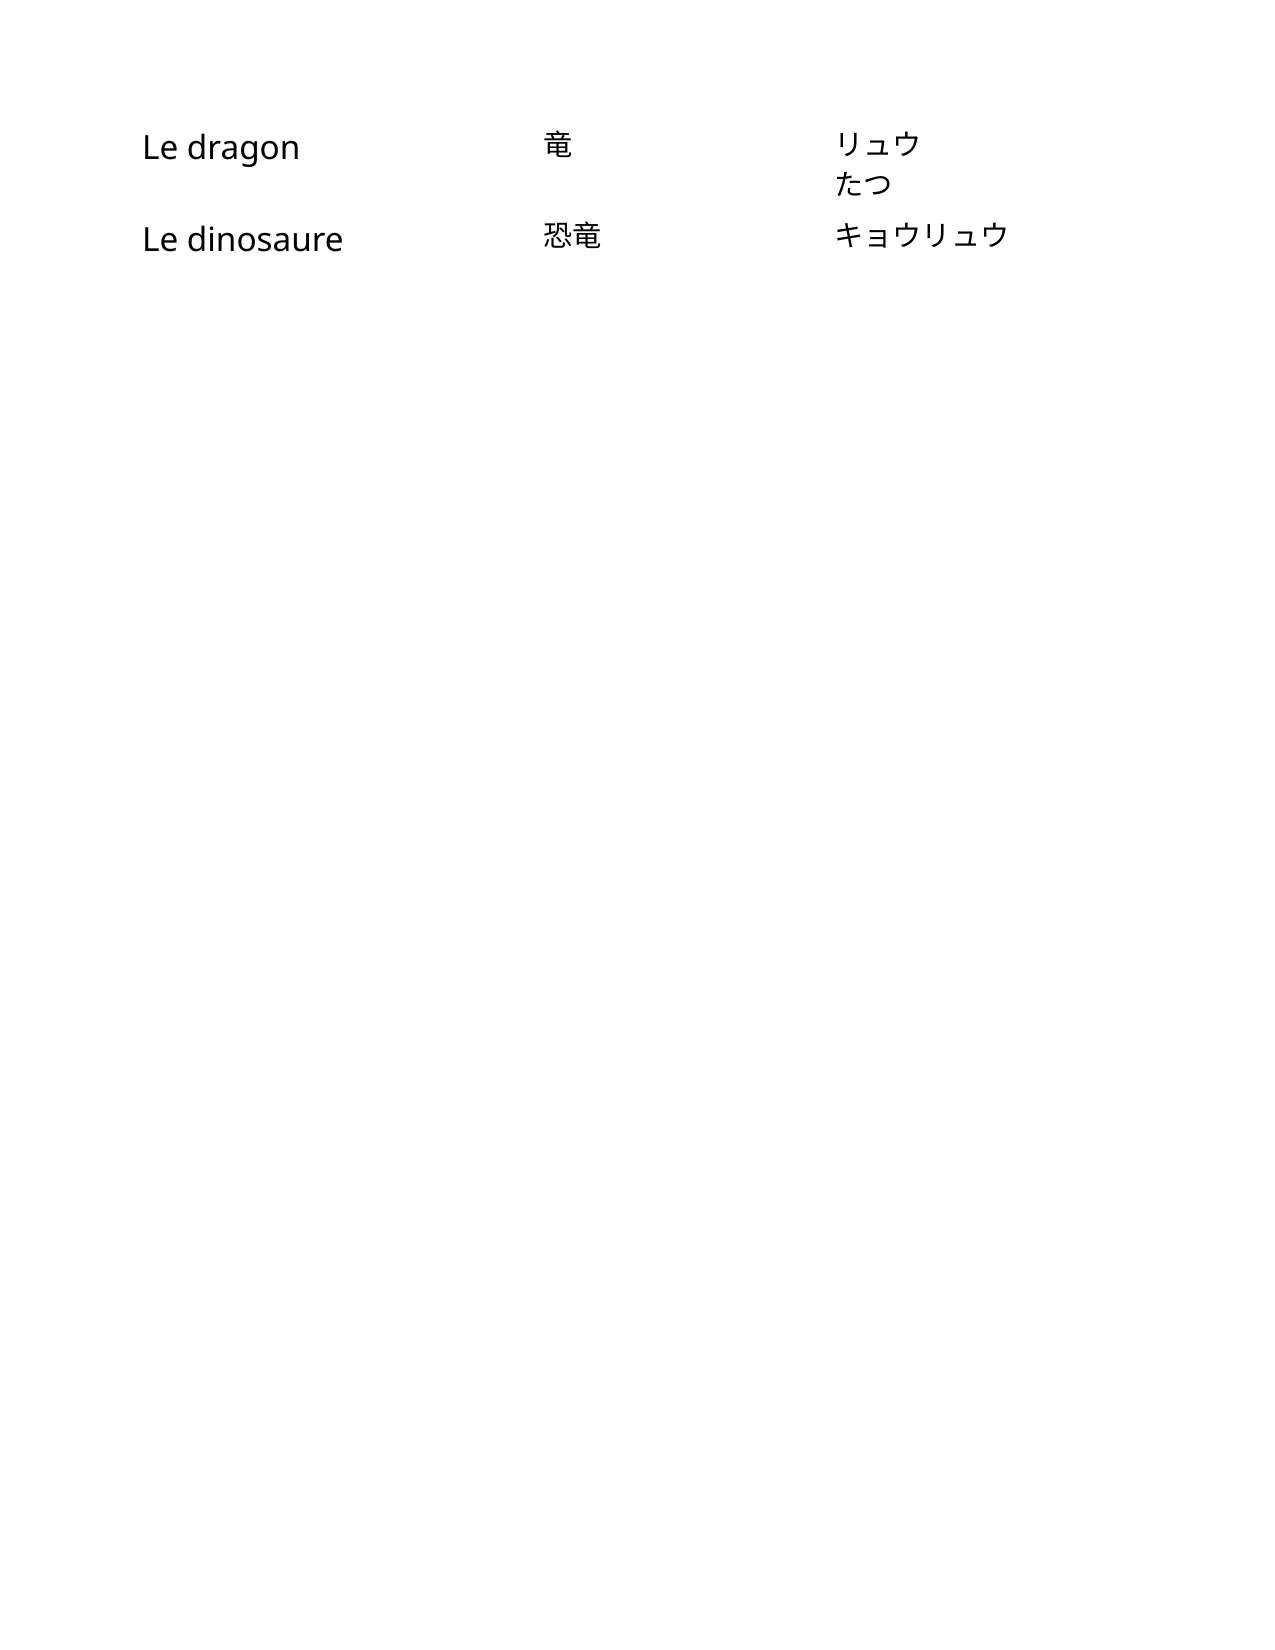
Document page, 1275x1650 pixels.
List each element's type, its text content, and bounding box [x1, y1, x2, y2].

table_cell キョウリュウ [811, 209, 1157, 267]
table_cell 恐竜 [519, 209, 811, 267]
table_cell Le dinosaure [118, 209, 519, 267]
table_cell Le dragon [118, 118, 519, 209]
table_cell 竜 [519, 118, 811, 209]
table_cell リュウ たつ [811, 118, 1157, 209]
